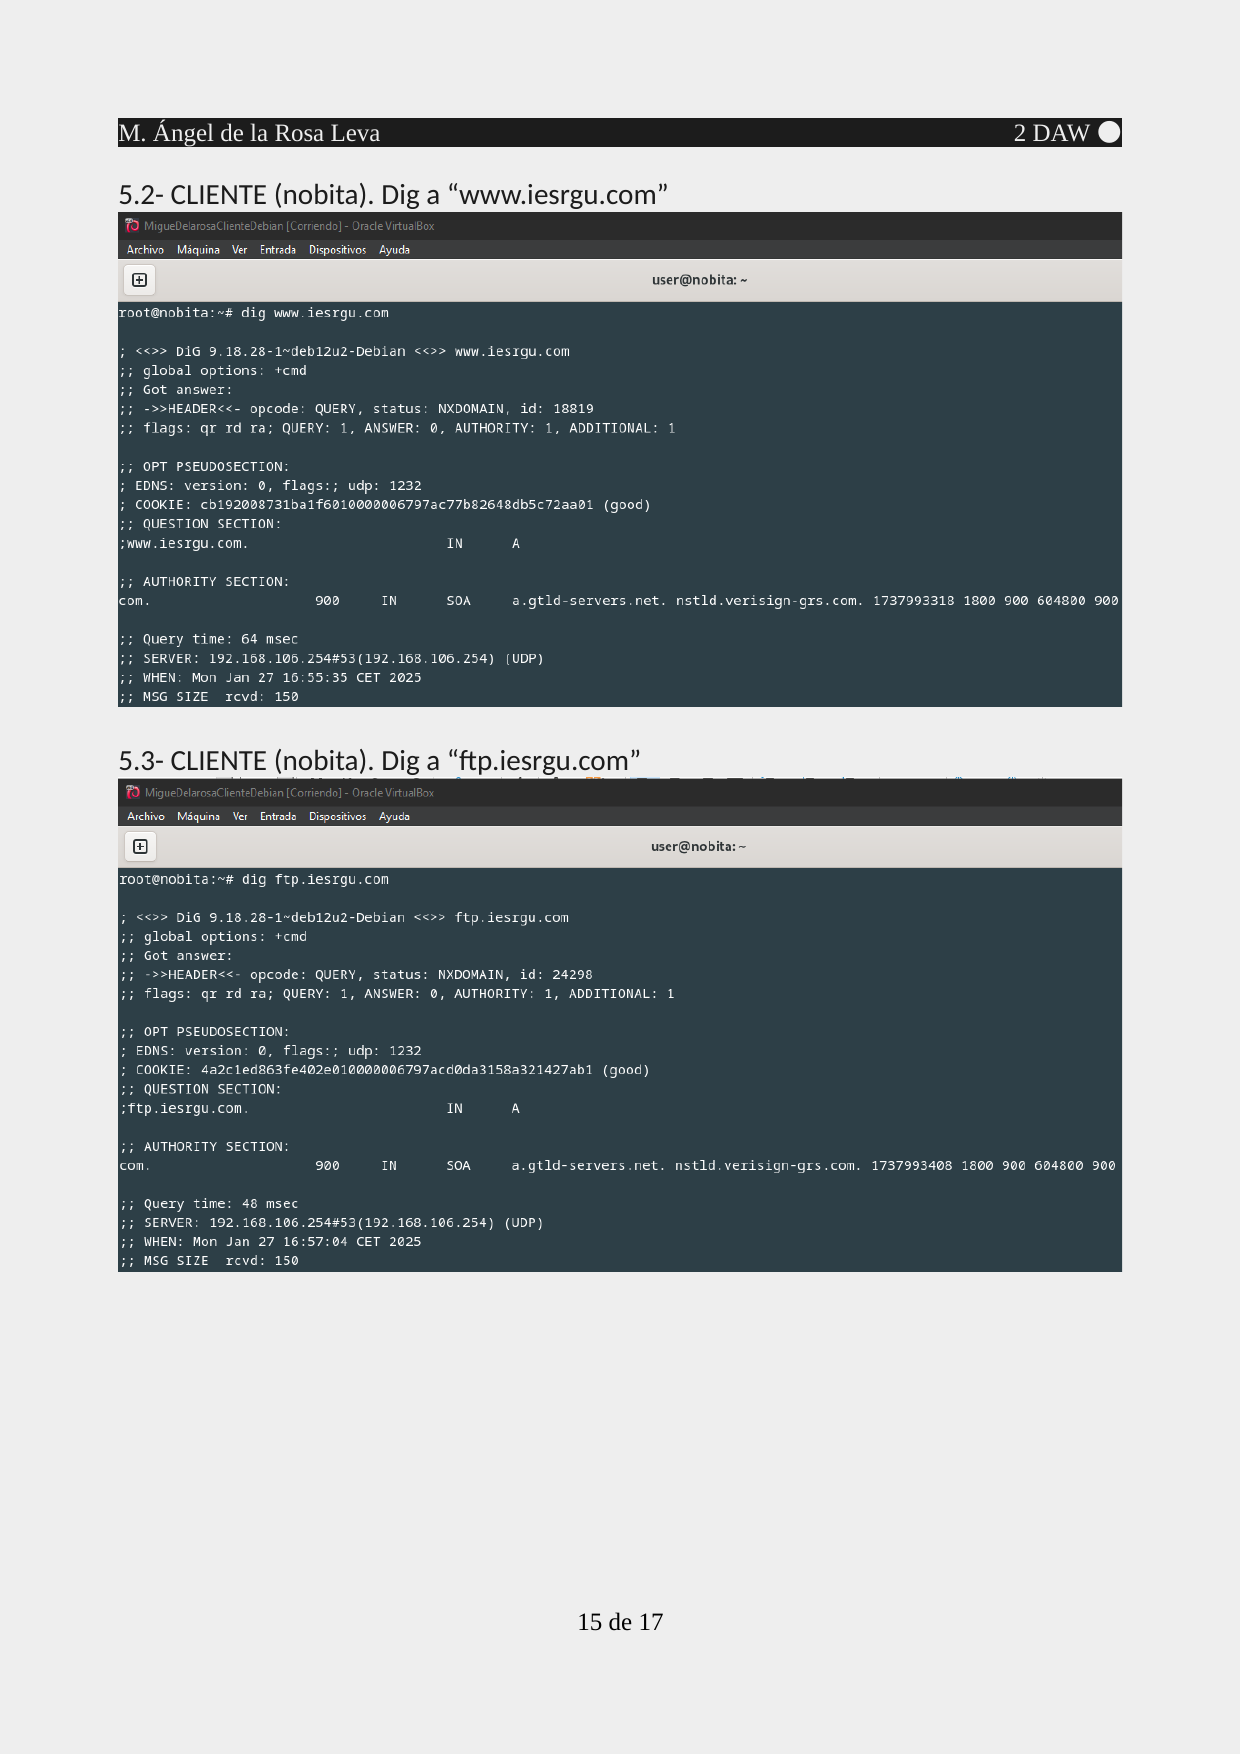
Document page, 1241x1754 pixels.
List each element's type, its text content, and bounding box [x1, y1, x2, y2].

text 5.2- CLIENTE (nobita). Dig a “www.iesrgu.com” [118, 176, 1122, 212]
text 5.3- CLIENTE (nobita). Dig a “ftp.iesrgu.com” [118, 742, 1122, 777]
picture [118, 212, 1123, 707]
picture [118, 777, 1123, 1272]
